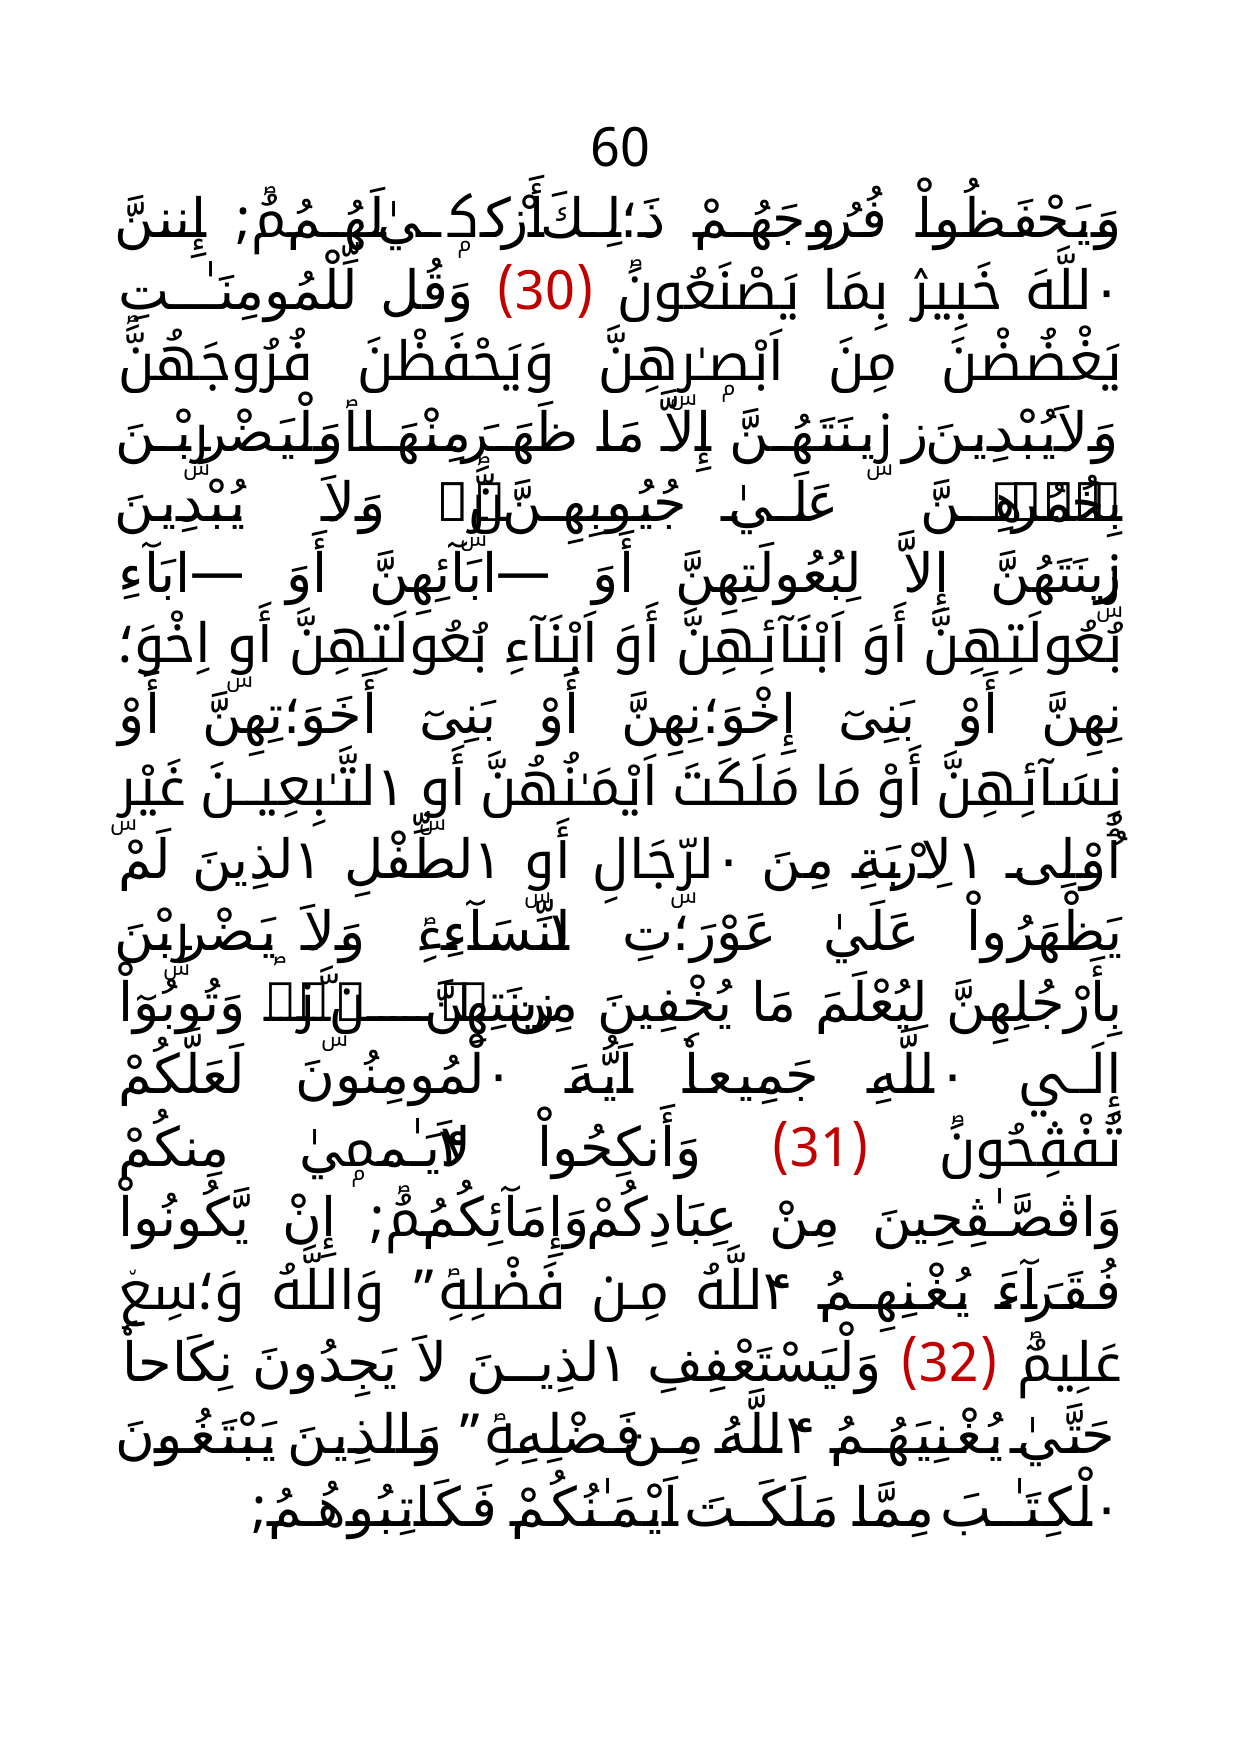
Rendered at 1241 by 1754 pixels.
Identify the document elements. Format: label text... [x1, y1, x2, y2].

text 60 [118, 118, 1122, 189]
text وَيَحْفَظُواْ فُرُوجَهُمْ ذَ؛لِــكَ أَزْكۭــيٰ لَهُمُؐ; إِنننَّ ۰للَّهَ خَبِيرٛ بِمَا يَصْنَعُونَؐ (30) وَقُل لِّلْمُومِنَـٰــتِ يَغْضُضْنَ مِنَ اَبْصۭـٰرۣهِنَّ وَيَحْفَظْنَ فُرُوجَهُنَّؐ وَلاَ يُبْدِينَ زۣينَتَهُنَّ إِلاَّ مَا ظَهَرَ مِنْهَاؐ وَلْيَضْرۣبْــنَ بِخُمُرۣهِــنَّ عَلَــيٰ جُيُوبِهِنَّؐ وَلاَ يُبْدِينَ زۣينَتَهُنَّ إِلاَّ لِبُعُولَتِهِنَّ أَوَ —ابَآئِهِنَّ أَوَ —ابَآءِ بُعُولَتِهِنَّ أَوَ اَبْنَآئِهِنَّ أَوَ اَبْنَآءِ بُعُولَتِهِنَّ أَوۣ اِخْوَ؛نِهِنَّ أَوْ بَنِىٓ إِخْوَ؛نِهِنَّ أَوْ بَنِىٓ أَخَوَ؛تِهِنَّ أَوْ نِسَآئِهِنَّ أَوْ مَا مَلَكَتَ اَيْمَـٰنُهُنَّ أَوۣ ۱لتَّـٰبِعِيــنَ غَيْرۣ ٱُوْلِى ۱لِارْبَةِ مِنَ ۰لرّۣجَالِ أَوۣ ۱لطِّفْلِ ۱لذِينَ لَمْ يَظْهَرُواْ عَلَيٰ عَوْرَ؛تِ ۱لنِّسَآءِؐ وَلاَ يَضْرۣبْنَ بِأَرْجُلِهِنَّ لِيُعْلَمَ مَا يُخْفِينَ مِن زۣينَتِهِنَّؐ وَتُوبُوٓاْ إِلَــي ۰للَّهِ جَمِيعاٗ اَيُّهَ ۰لْمُومِنُونَ لَعَلَّكُمْ تُفْڤِحُونَؐ (31) وَأَنكِحُواْ ۴لاَيَـٰمۭيٰ مِنكُمْ وَاڤصَّـٰڤِحِينَ مِنْ عِبَادِكُمْ وَإِمَآئِكُمُؐ; إِنْ يَّكُونُواْ فُقَرَآءَ يُغْنِهِمُ ۴للَّهُ مِـن فَضْلِهِؐ” وَاللَّهُ وَ؛سِع٘ عَلِيمٌؐ (32) وَلْيَسْتَعْفِفِ ۱لذِيــنَ لاَ يَجِدُونَ نِكَاحاٗ حَتَّيٰ يُغْنِيَهُمُ ۴للَّهُ مِـن فَضْلِهِؐ” وَالذِينَ يَبْتَغُونَ ۰لْكِتَـٰــبَ مِمَّا مَلَكَــتَ اَيْمَـٰنُكُمْ فَكَاتِبُوهُمُ; [118, 189, 1122, 1548]
